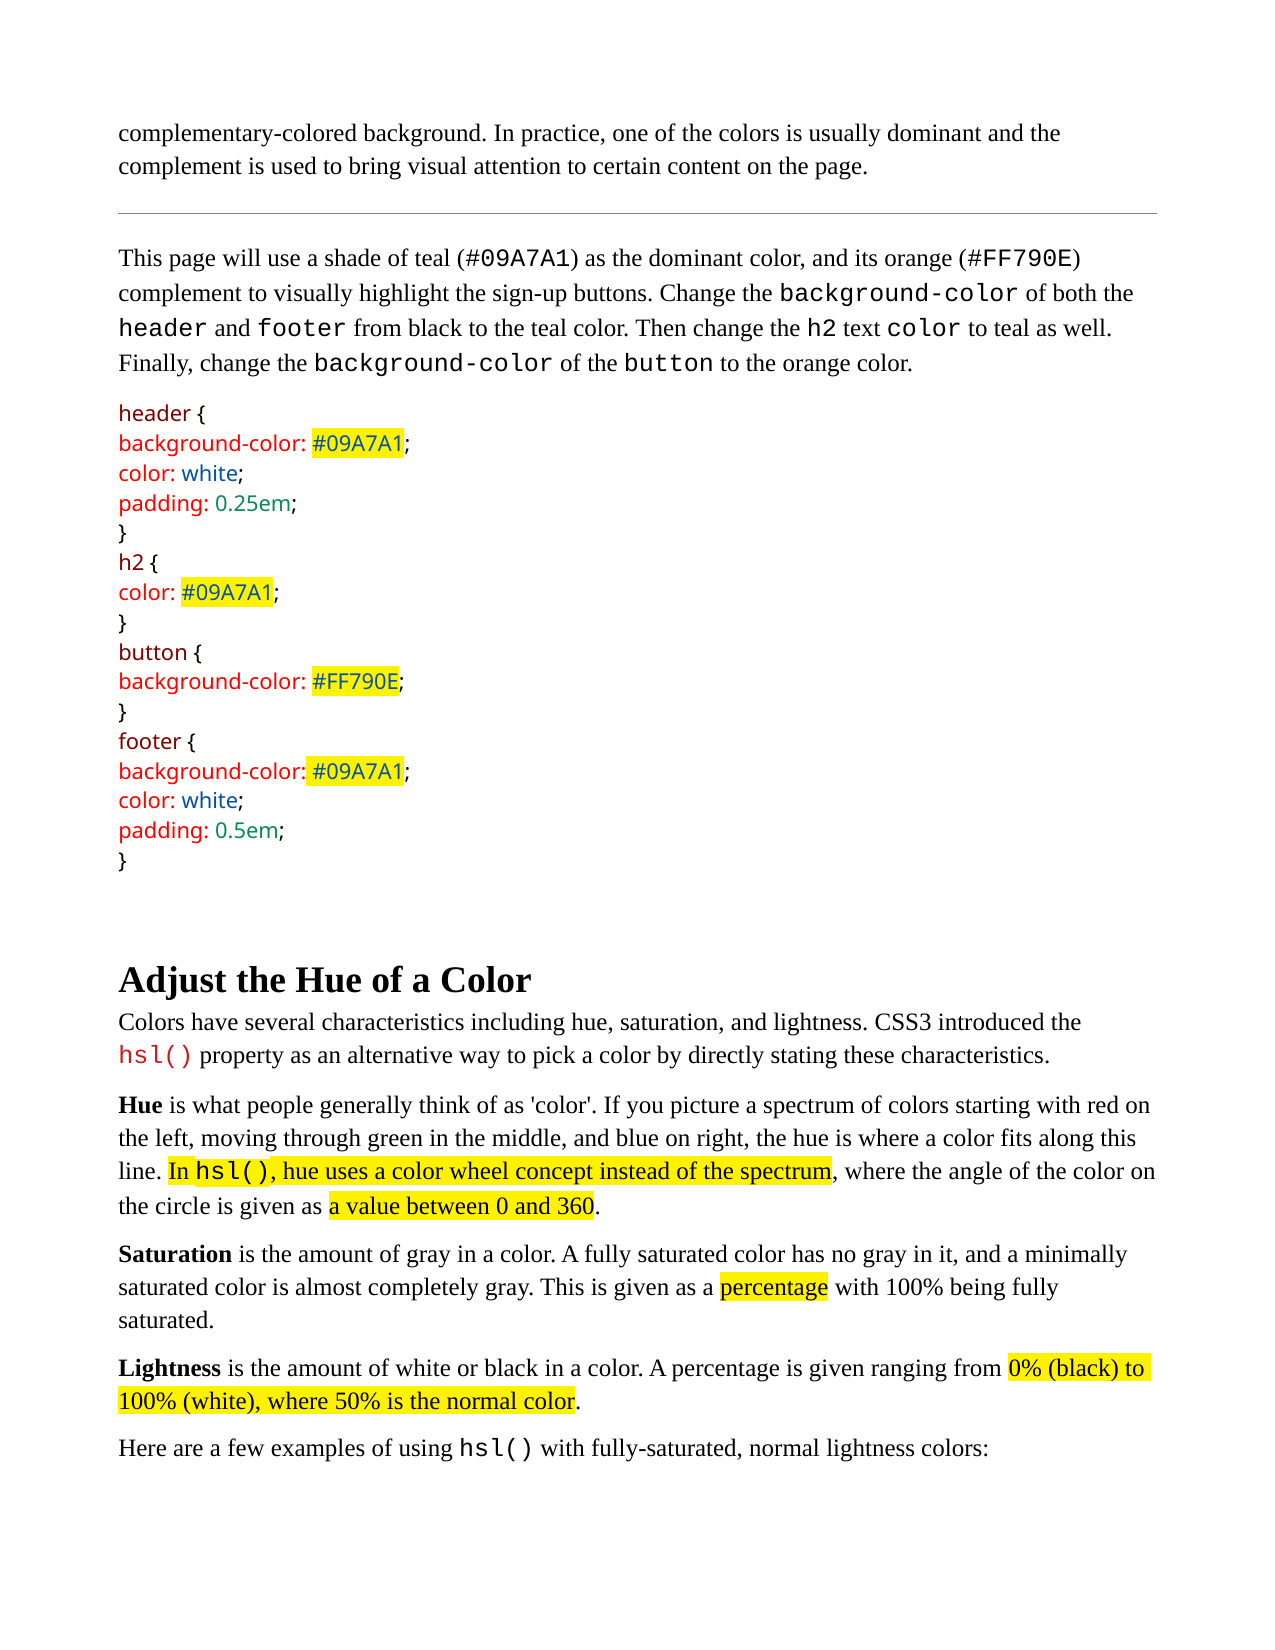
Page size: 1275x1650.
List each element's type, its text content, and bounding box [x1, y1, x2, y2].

text color: #09A7A1; [118, 577, 1157, 607]
text } [118, 696, 1157, 726]
text color: white; [118, 786, 1157, 815]
text Saturation is the amount of gray in a color. A fully saturated color has no gray in it, and a minimally saturated color is almost completely gray. This is given as a percentage with 100% being fully saturated. [118, 1239, 1157, 1334]
text header { [118, 398, 1157, 428]
text } [118, 517, 1157, 547]
text button { [118, 637, 1157, 666]
text color: white; [118, 458, 1157, 488]
text Colors have several characteristics including hue, saturation, and lightness. CSS3 introduced the hsl() property as an alternative way to pick a color by directly stating these characteristics. [118, 1007, 1157, 1071]
text Lightness is the amount of white or black in a color. A percentage is given ranging from 0% (black) to 100% (white), where 50% is the normal color. [118, 1353, 1157, 1414]
text footer { [118, 726, 1157, 756]
text Hue is what people generally think of as 'color'. If you picture a spectrum of colors starting with red on the left, moving through green in the middle, and blue on right, the hue is where a color fits along this line. In hsl(), hue uses a color wheel concept instead of the spectrum, where the angle of the color on the circle is given as a value between 0 and 360. [118, 1090, 1157, 1220]
text background-color: #09A7A1; [118, 428, 1157, 458]
text } [118, 845, 1157, 875]
text background-color: #09A7A1; [118, 756, 1157, 786]
text h2 { [118, 547, 1157, 577]
text This page will use a shade of teal (#09A7A1) as the dominant color, and its orange (#FF790E) complement to visually highlight the sign-up buttons. Change the background-color of both the header and footer from black to the teal color. Then change the h2 text color to teal as well. Finally, change the background-color of the button to the orange color. [118, 243, 1157, 379]
text padding: 0.25em; [118, 488, 1157, 517]
text complementary-colored background. In practice, one of the colors is usually dominant and the complement is used to bring visual attention to certain content on the page. [118, 118, 1157, 180]
subtitle Adjust the Hue of a Color [118, 958, 1157, 1001]
text } [118, 607, 1157, 637]
text background-color: #FF790E; [118, 666, 1157, 696]
text padding: 0.5em; [118, 815, 1157, 845]
text Here are a few examples of using hsl() with fully-saturated, normal lightness colors: [118, 1433, 1157, 1464]
